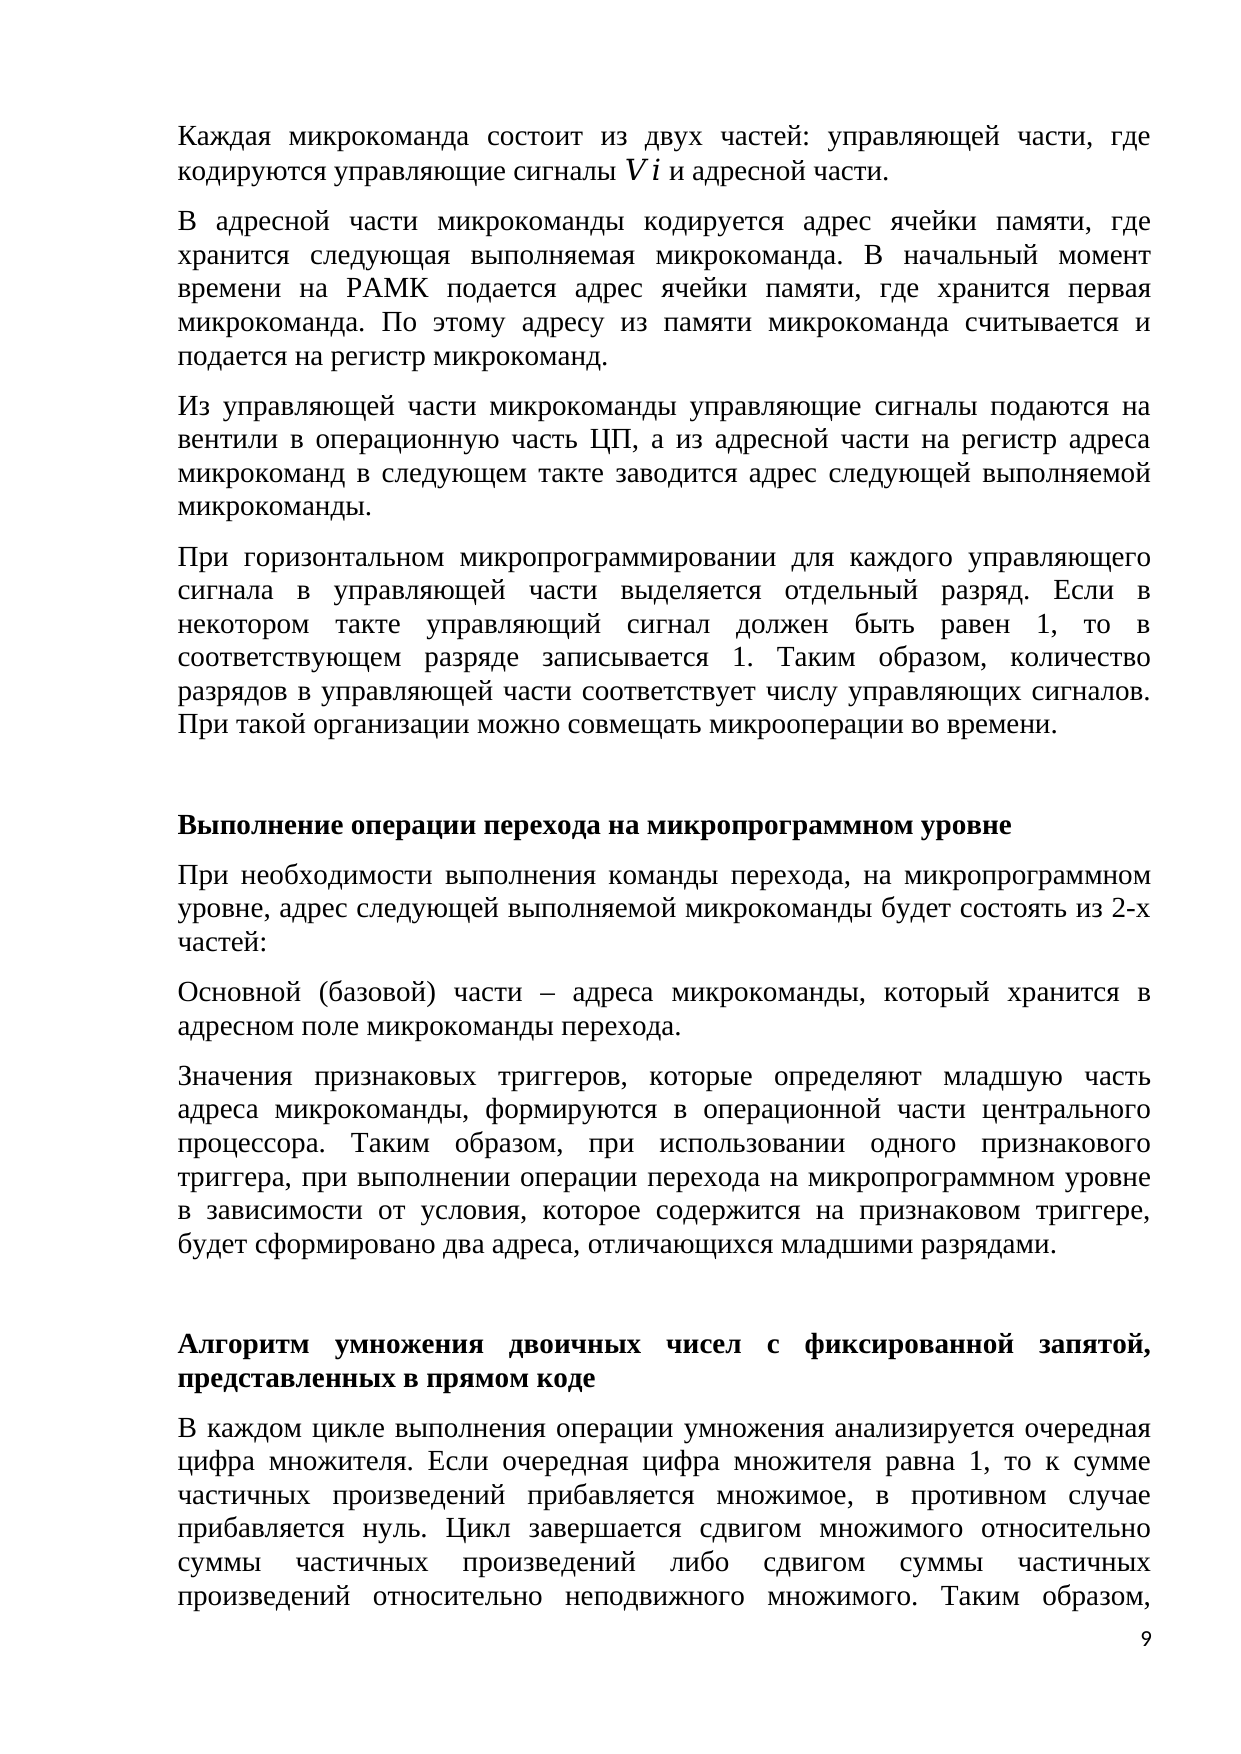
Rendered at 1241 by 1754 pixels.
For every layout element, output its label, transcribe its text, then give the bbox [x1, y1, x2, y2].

text Каждая микрокоманда состоит из двух частей: управляющей части, где кодируются управляющие сигналы 𝑉𝑖 и адресной части. [177, 118, 1152, 187]
text При необходимости выполнения команды перехода, на микропрограммном уровне, адрес следующей выполняемой микрокоманды будет состоять из 2-х частей: [177, 857, 1152, 958]
text Из управляющей части микрокоманды управляющие сигналы подаются на вентили в операционную часть ЦП, а из адресной части на регистр адреса микрокоманд в следующем такте заводится адрес следующей выполняемой микрокоманды. [177, 388, 1152, 522]
text Основной (базовой) части – адреса микрокоманды, который хранится в адресном поле микрокоманды перехода. [177, 974, 1152, 1041]
text Значения признаковых триггеров, которые определяют младшую часть адреса микрокоманды, формируются в операционной части центрального процессора. Таким образом, при использовании одного признакового триггера, при выполнении операции перехода на микропрограммном уровне в зависимости от условия, которое содержится на признаковом триггере, будет сформировано два адреса, отличающихся младшими разрядами. [177, 1058, 1152, 1259]
text Выполнение операции перехода на микропрограммном уровне [177, 807, 1152, 840]
text В каждом цикле выполнения операции умножения анализируется очередная цифра множителя. Если очередная цифра множителя равна 1, то к сумме частичных произведений прибавляется множимое, в противном случае прибавляется нуль. Цикл завершается сдвигом множимого относительно суммы частичных произведений либо сдвигом суммы частичных произведений относительно неподвижного множимого. Таким образом, [177, 1410, 1152, 1611]
text В адресной части микрокоманды кодируется адрес ячейки памяти, где хранится следующая выполняемая микрокоманда. В начальный момент времени на РАМК подается адрес ячейки памяти, где хранится первая микрокоманда. По этому адресу из памяти микрокоманда считывается и подается на регистр микрокоманд. [177, 203, 1152, 371]
text При горизонтальном микропрограммировании для каждого управляющего сигнала в управляющей части выделяется отдельный разряд. Если в некотором такте управляющий сигнал должен быть равен 1, то в соответствующем разряде записывается 1. Таким образом, количество разрядов в управляющей части соответствует числу управляющих сигналов. При такой организации можно совмещать микрооперации во времени. [177, 539, 1152, 740]
text Алгоритм умножения двоичных чисел с фиксированной запятой, представленных в прямом коде [177, 1326, 1152, 1393]
